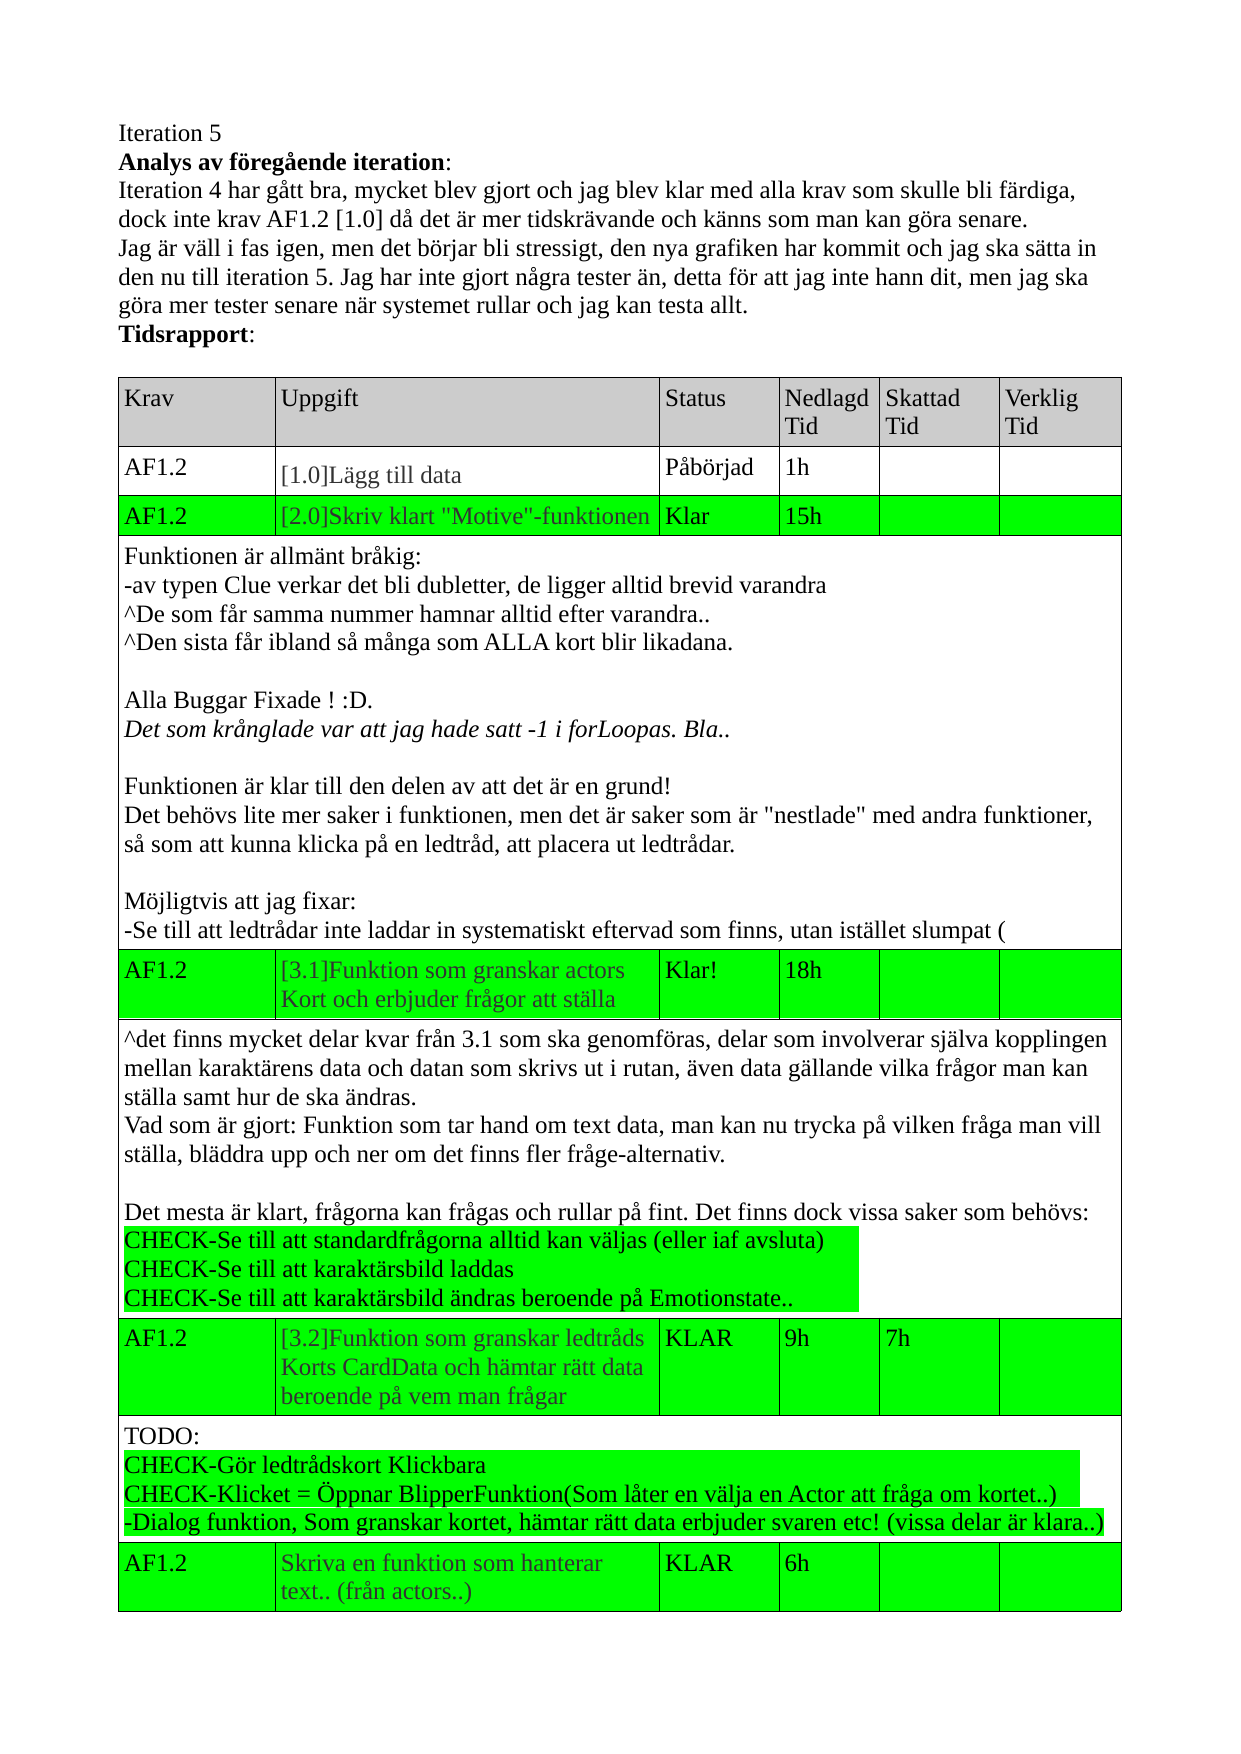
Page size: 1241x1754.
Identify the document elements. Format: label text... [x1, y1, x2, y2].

table_cell 15h [780, 496, 879, 535]
text Iteration 4 har gått bra, mycket blev gjort och jag blev klar med alla krav som skulle bli färdiga, dock inte krav AF1.2 [1.0] då det är mer tidskrävande och känns som man kan göra senare. Jag är väll i fas igen, men det börjar bli stressigt, den nya grafiken har kommit och jag ska sätta in den nu till iteration 5. Jag har inte gjort några tester än, detta för att jag inte hann dit, men jag ska göra mer tester senare när systemet rullar och jag kan testa allt. [118, 176, 1122, 319]
table_cell [3.1]Funktion som granskar actors Kort och erbjuder frågor att ställa [276, 950, 659, 1018]
table_cell AF1.2 [119, 950, 275, 1018]
table_cell 1h [780, 447, 879, 495]
table_cell KLAR [660, 1319, 779, 1415]
table_cell [1000, 447, 1121, 495]
table_cell [880, 1543, 999, 1611]
table_cell [1000, 1543, 1121, 1611]
table_cell [1.0]Lägg till data [276, 447, 659, 495]
table_cell AF1.2 [119, 1319, 275, 1415]
table_header Krav [119, 378, 275, 446]
table_cell Klar! [660, 950, 779, 1018]
table_cell [1000, 1319, 1121, 1415]
table_cell Påbörjad [660, 447, 779, 495]
table_cell [880, 447, 999, 495]
table_cell Skriva en funktion som hanterar text.. (från actors..) [276, 1543, 659, 1611]
text Iteration 5 Analys av föregående iteration: [118, 118, 1122, 176]
table_cell AF1.2 [119, 1543, 275, 1611]
table_cell [880, 950, 999, 1018]
text Tidsrapport: [118, 319, 1122, 348]
table_cell 6h [780, 1543, 879, 1611]
table_cell 7h [880, 1319, 999, 1415]
table_cell ^det finns mycket delar kvar från 3.1 som ska genomföras, delar som involverar själva kopplingen mellan karaktärens data och datan som skrivs ut i rutan, även data gällande vilka frågor man kan ställa samt hur de ska ändras. Vad som är gjort: Funktion som tar hand om text data, man kan nu trycka på vilken fråga man vill ställa, bläddra upp och ner om det finns fler fråge-alternativ. Det mesta är klart, frågorna kan frågas och rullar på fint. Det finns dock vissa saker som behövs: CHECK-Se till att standardfrågorna alltid kan väljas (eller iaf avsluta) CHECK-Se till att karaktärsbild laddas CHECK-Se till att karaktärsbild ändras beroende på Emotionstate.. [119, 1020, 1121, 1317]
table_cell [880, 496, 999, 535]
table_cell [1000, 496, 1121, 535]
table_header Skattad Tid [880, 378, 999, 446]
table_cell [1000, 950, 1121, 1018]
table_cell 9h [780, 1319, 879, 1415]
table_header Verklig Tid [1000, 378, 1121, 446]
table_cell [2.0]Skriv klart "Motive"-funktionen [276, 496, 659, 535]
table_cell KLAR [660, 1543, 779, 1611]
table_cell AF1.2 [119, 447, 275, 495]
table_header Status [660, 378, 779, 446]
table_cell [3.2]Funktion som granskar ledtråds Korts CardData och hämtar rätt data beroende på vem man frågar [276, 1319, 659, 1415]
table_cell Funktionen är allmänt bråkig: -av typen Clue verkar det bli dubletter, de ligger alltid brevid varandra ^De som får samma nummer hamnar alltid efter varandra.. ^Den sista får ibland så många som ALLA kort blir likadana. Alla Buggar Fixade ! :D. Det som krånglade var att jag hade satt -1 i forLoopas. Bla.. Funktionen är klar till den delen av att det är en grund! Det behövs lite mer saker i funktionen, men det är saker som är "nestlade" med andra funktioner, så som att kunna klicka på en ledtråd, att placera ut ledtrådar. Möjligtvis att jag fixar: -Se till att ledtrådar inte laddar in systematiskt eftervad som finns, utan istället slumpat ( [119, 536, 1121, 949]
table_cell 18h [780, 950, 879, 1018]
table_cell AF1.2 [119, 496, 275, 535]
table_cell Klar [660, 496, 779, 535]
table_header Uppgift [276, 378, 659, 446]
table_header Nedlagd Tid [780, 378, 879, 446]
table_cell TODO: CHECK-Gör ledtrådskort Klickbara CHECK-Klicket = Öppnar BlipperFunktion(Som låter en välja en Actor att fråga om kortet..) -Dialog funktion, Som granskar kortet, hämtar rätt data erbjuder svaren etc! (vissa delar är klara..) [119, 1416, 1121, 1542]
